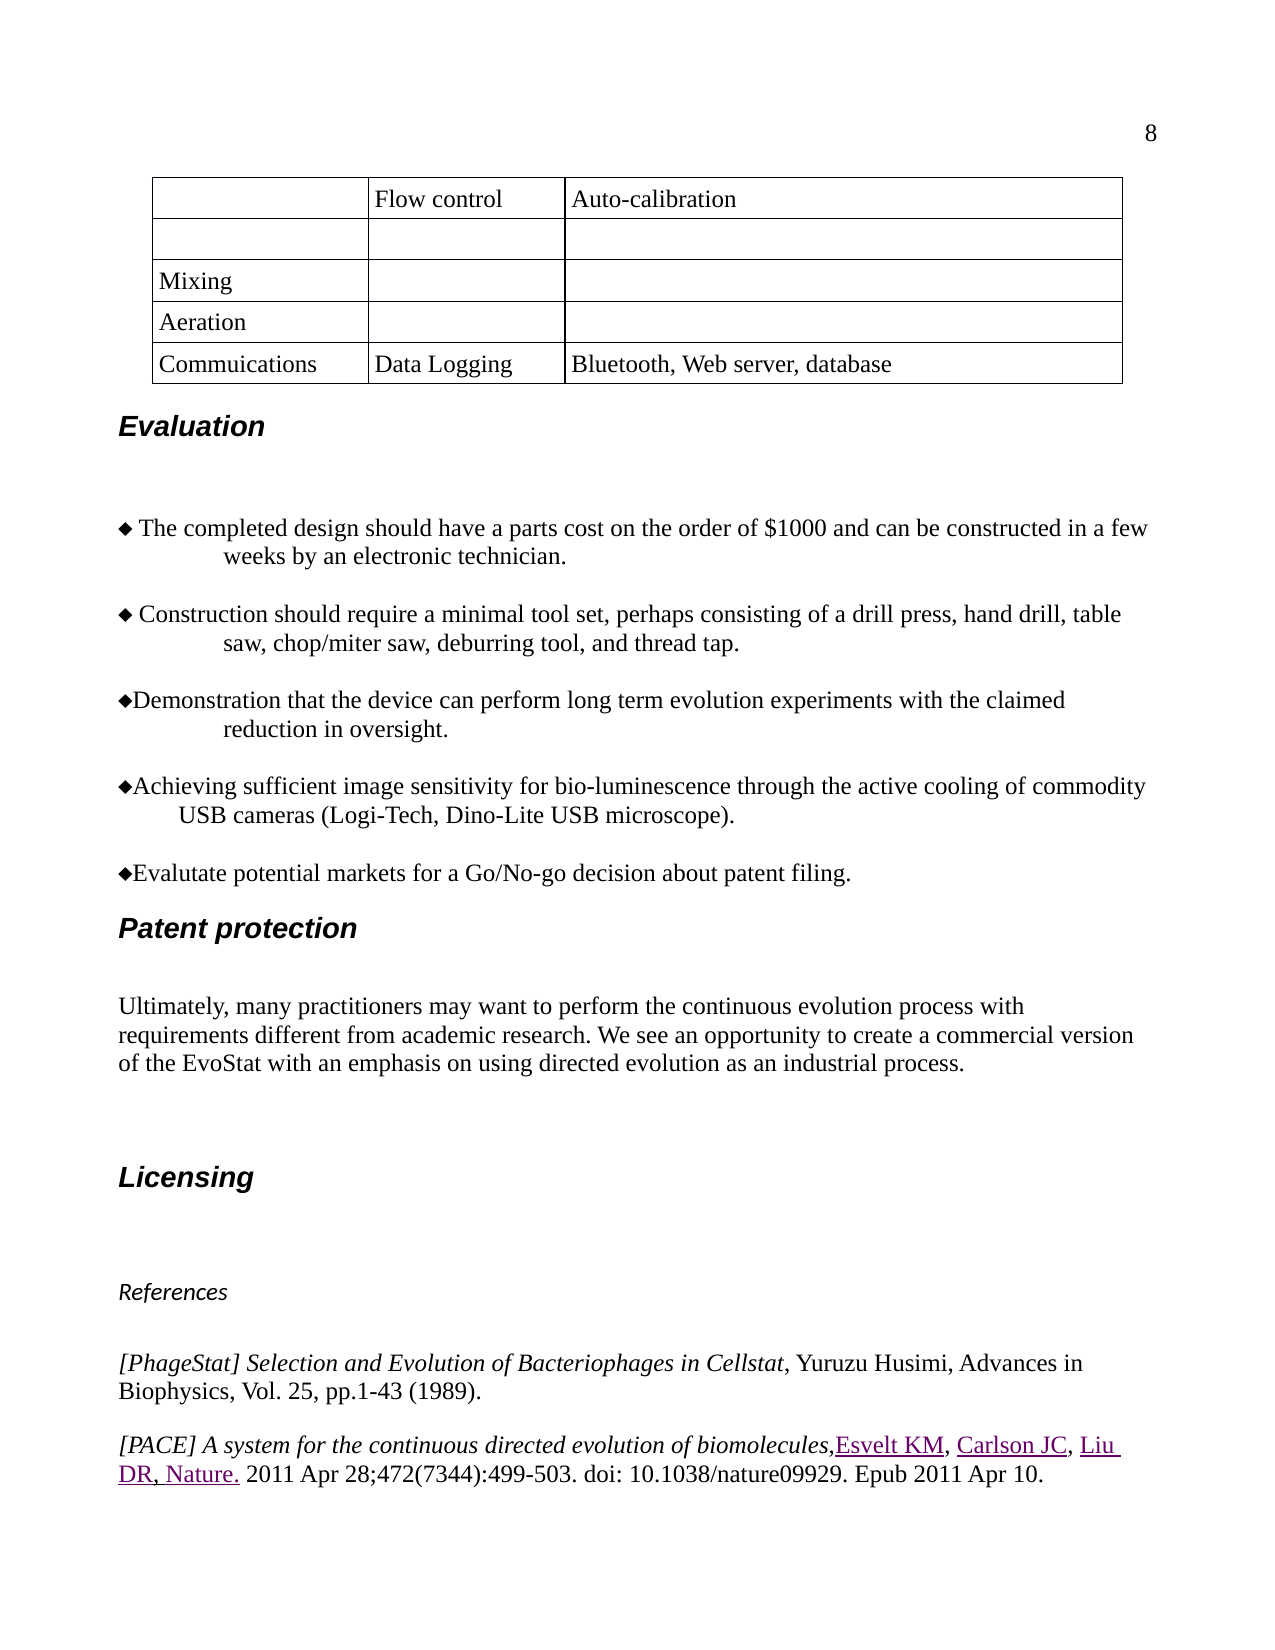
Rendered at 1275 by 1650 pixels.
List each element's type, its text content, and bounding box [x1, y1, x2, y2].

table_cell Mixing [153, 260, 368, 301]
table_cell Bluetooth, Web server, database [566, 343, 1122, 383]
subtitle Patent protection [118, 911, 1157, 978]
table_cell [369, 302, 564, 342]
subtitle [PACE] A system for the continuous directed evolution of biomolecules,Esvelt KM, Carlson JC, Liu DR, Nature. 2011 Apr 28;472(7344):499-503. doi: 10.1038/nature09929. Epub 2011 Apr 10. [118, 1430, 1157, 1488]
table_cell [153, 219, 368, 259]
table_cell Data Logging [369, 343, 564, 383]
table_cell Aeration [153, 302, 368, 342]
table_cell Auto-calibration [566, 178, 1122, 218]
list Demonstration that the device can perform long term evolution experiments with the claimed reduction in oversight. [118, 685, 1157, 743]
list The completed design should have a parts cost on the order of $1000 and can be constructed in a few weeks by an electronic technician. [118, 513, 1157, 570]
table_cell Commuications [153, 343, 368, 383]
table_cell [566, 219, 1122, 259]
table_cell [566, 260, 1122, 301]
table_cell [566, 302, 1122, 342]
table_cell [369, 260, 564, 301]
text Ultimately, many practitioners may want to perform the continuous evolution process with requirements different from academic research. We see an opportunity to create a commercial version of the EvoStat with an emphasis on using directed evolution as an industrial process. [118, 991, 1157, 1135]
table_cell [369, 219, 564, 259]
table_cell Flow control [369, 178, 564, 218]
list Construction should require a minimal tool set, perhaps consisting of a drill press, hand drill, table saw, chop/miter saw, deburring tool, and thread tap. [118, 599, 1157, 656]
text [PhageStat] Selection and Evolution of Bacteriophages in Cellstat, Yuruzu Husimi, Advances in Biophysics, Vol. 25, pp.1-43 (1989). [118, 1348, 1157, 1405]
list Achieving sufficient image sensitivity for bio-luminescence through the active cooling of commodity USB cameras (Logi-Tech, Dino-Lite USB microscope). [118, 771, 1157, 858]
table_cell [153, 178, 368, 218]
subtitle Licensing [118, 1160, 1157, 1193]
